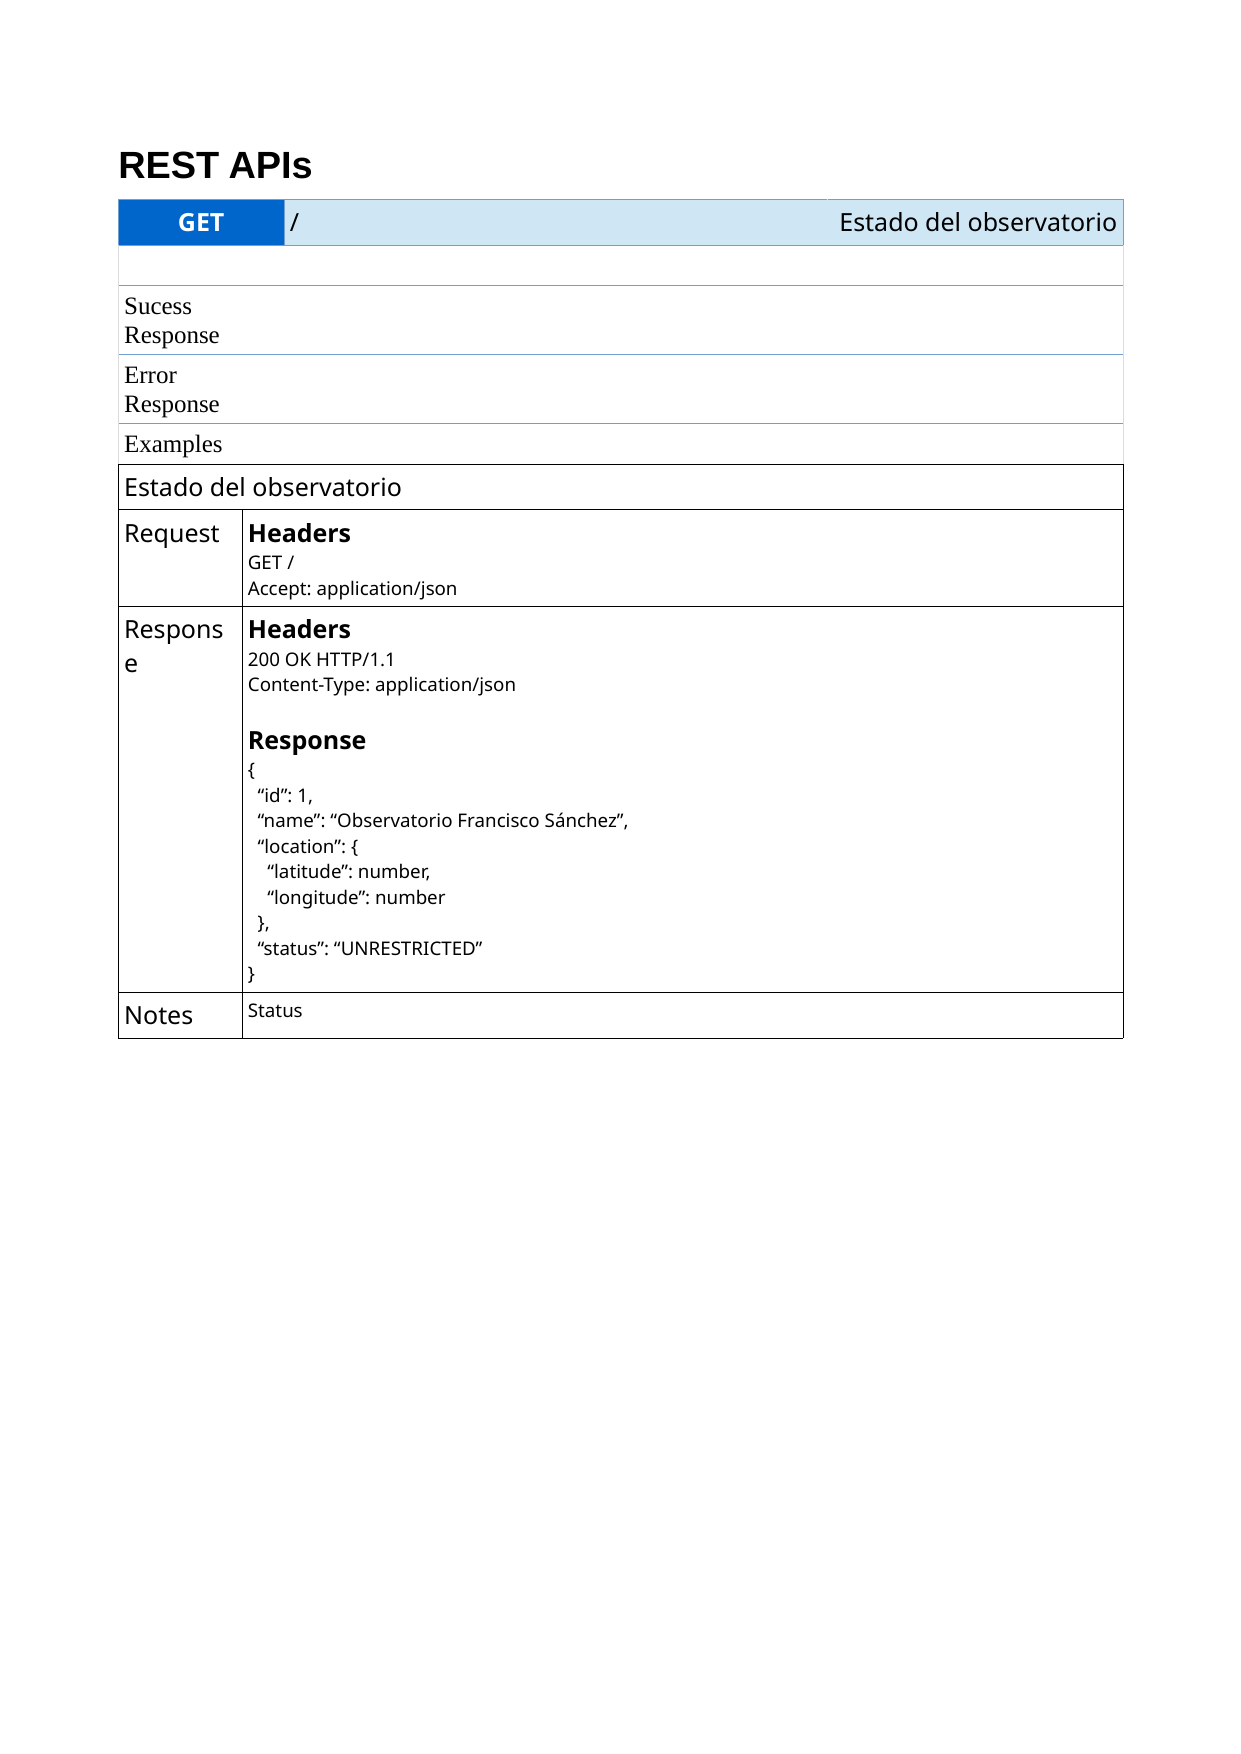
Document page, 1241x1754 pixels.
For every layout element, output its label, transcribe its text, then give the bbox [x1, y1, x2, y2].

table_cell Examples [119, 424, 284, 464]
table_cell [119, 246, 284, 285]
table_cell Notes [119, 993, 242, 1038]
table_cell [284, 355, 1123, 423]
table_cell Headers GET / Accept: application/json [243, 510, 1123, 606]
subtitle REST APIs [118, 143, 1122, 187]
table_header / [285, 200, 827, 245]
table_cell Response [119, 607, 242, 992]
table_cell Error Response [119, 355, 284, 423]
table_cell Headers 200 OK HTTP/1.1 Content-Type: application/json Response { “id”: 1, “name”: “Observatorio Francisco Sánchez”, “location”: { “latitude”: number, “longitude”: number }, “status”: “UNRESTRICTED” } [243, 607, 1123, 992]
table_header Estado del observatorio [119, 465, 1123, 509]
table_header Estado del observatorio [828, 200, 1123, 245]
table_header GET [119, 200, 284, 245]
table_cell [284, 286, 1123, 354]
table_cell [284, 246, 1123, 285]
table_cell Sucess Response [119, 286, 284, 354]
table_cell [284, 424, 1123, 464]
table_cell Request [119, 510, 242, 606]
table_cell Status [243, 993, 1123, 1038]
